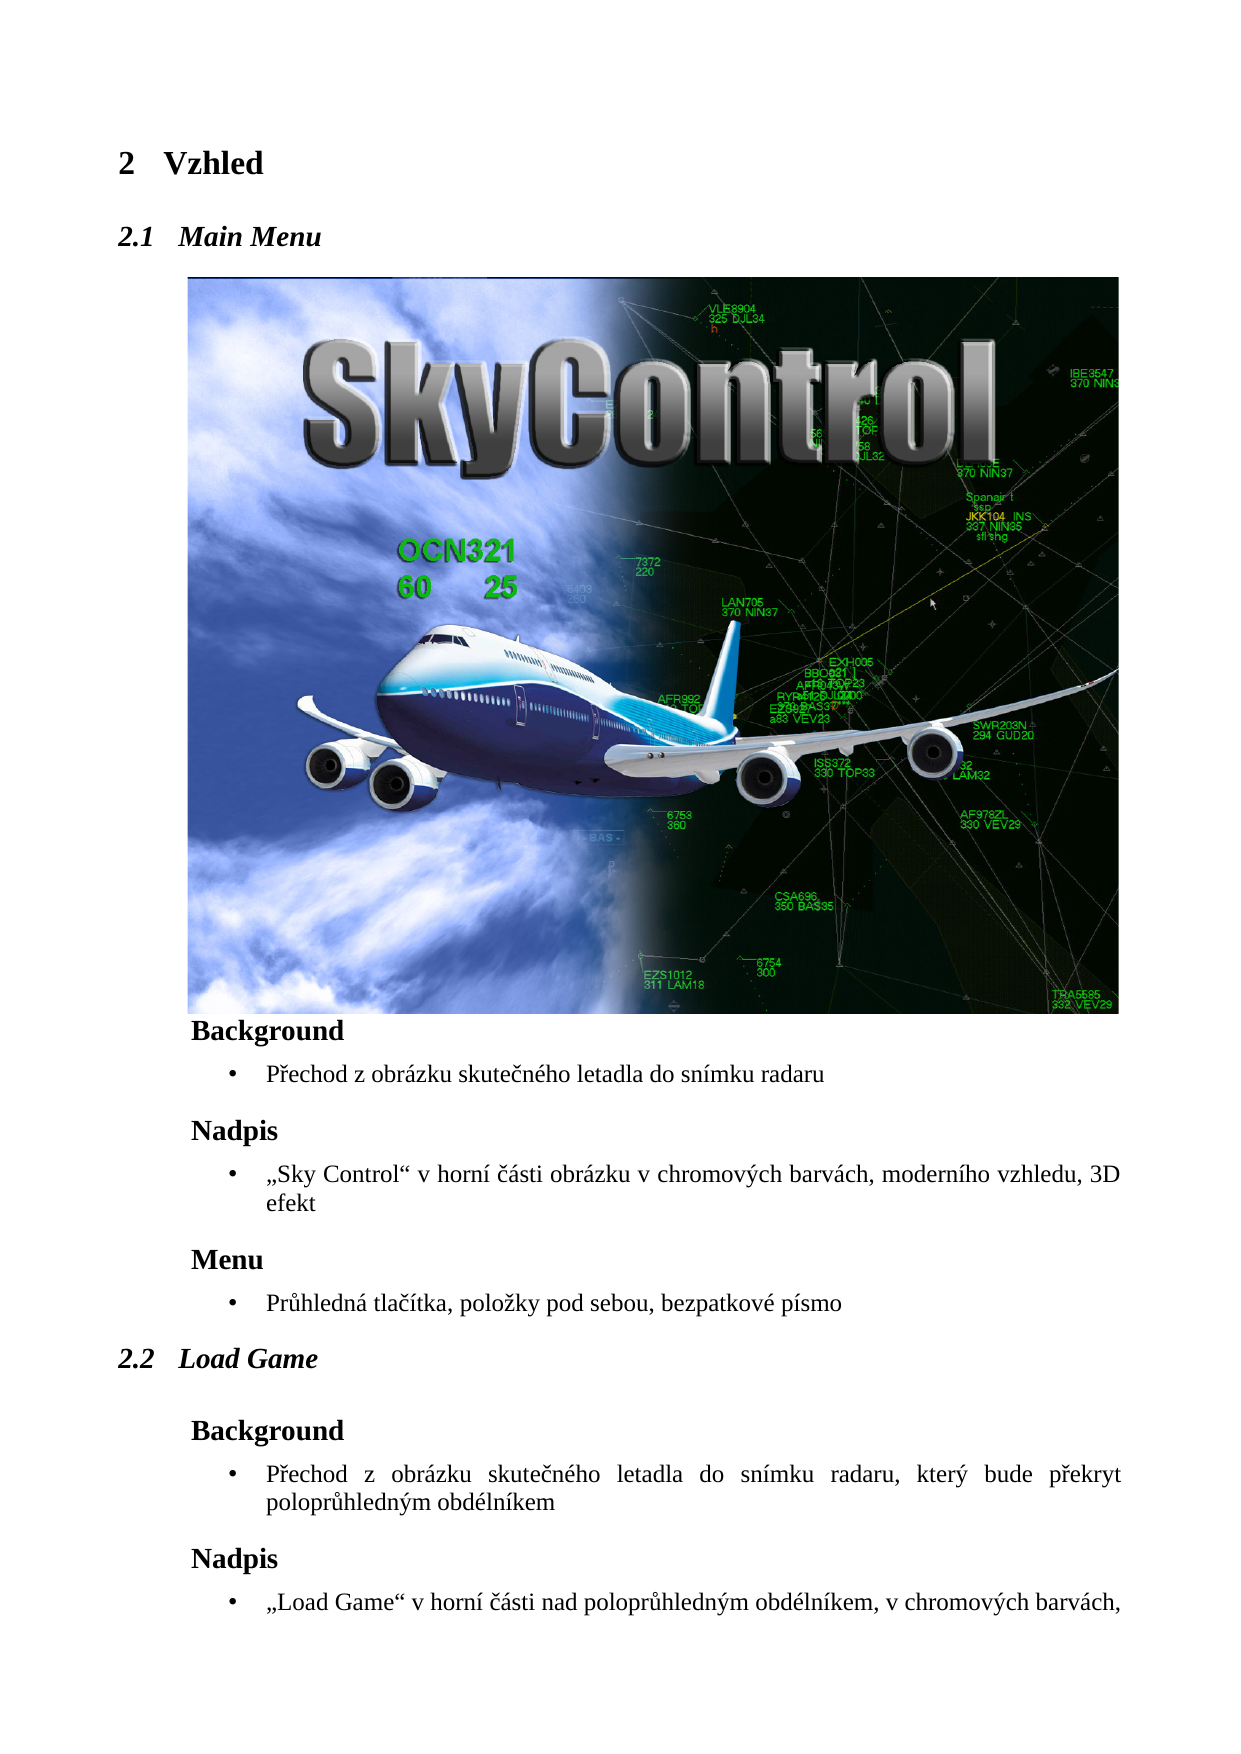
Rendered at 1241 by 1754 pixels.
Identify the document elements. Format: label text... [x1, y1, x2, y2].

list „Sky Control“ v horní části obrázku v chromových barvách, moderního vzhledu, 3D efekt [228, 1159, 1122, 1217]
subtitle Background [191, 1413, 1122, 1446]
picture [187, 277, 1119, 1014]
list Přechod z obrázku skutečného letadla do snímku radaru, který bude překryt poloprůhledným obdélníkem [228, 1459, 1122, 1516]
subtitle Background [191, 290, 1122, 1047]
subtitle Vzhled [118, 143, 1122, 182]
list Průhledná tlačítka, položky pod sebou, bezpatkové písmo [228, 1288, 1122, 1317]
list „Load Game“ v horní části nad poloprůhledným obdélníkem, v chromových barvách, [228, 1587, 1122, 1616]
subtitle Menu [191, 1242, 1122, 1275]
subtitle Main Menu [118, 219, 1122, 253]
subtitle Nadpis [191, 1541, 1122, 1575]
subtitle Nadpis [191, 1113, 1122, 1147]
list Přechod z obrázku skutečného letadla do snímku radaru [228, 1059, 1122, 1088]
subtitle Load Game [118, 1342, 1122, 1375]
